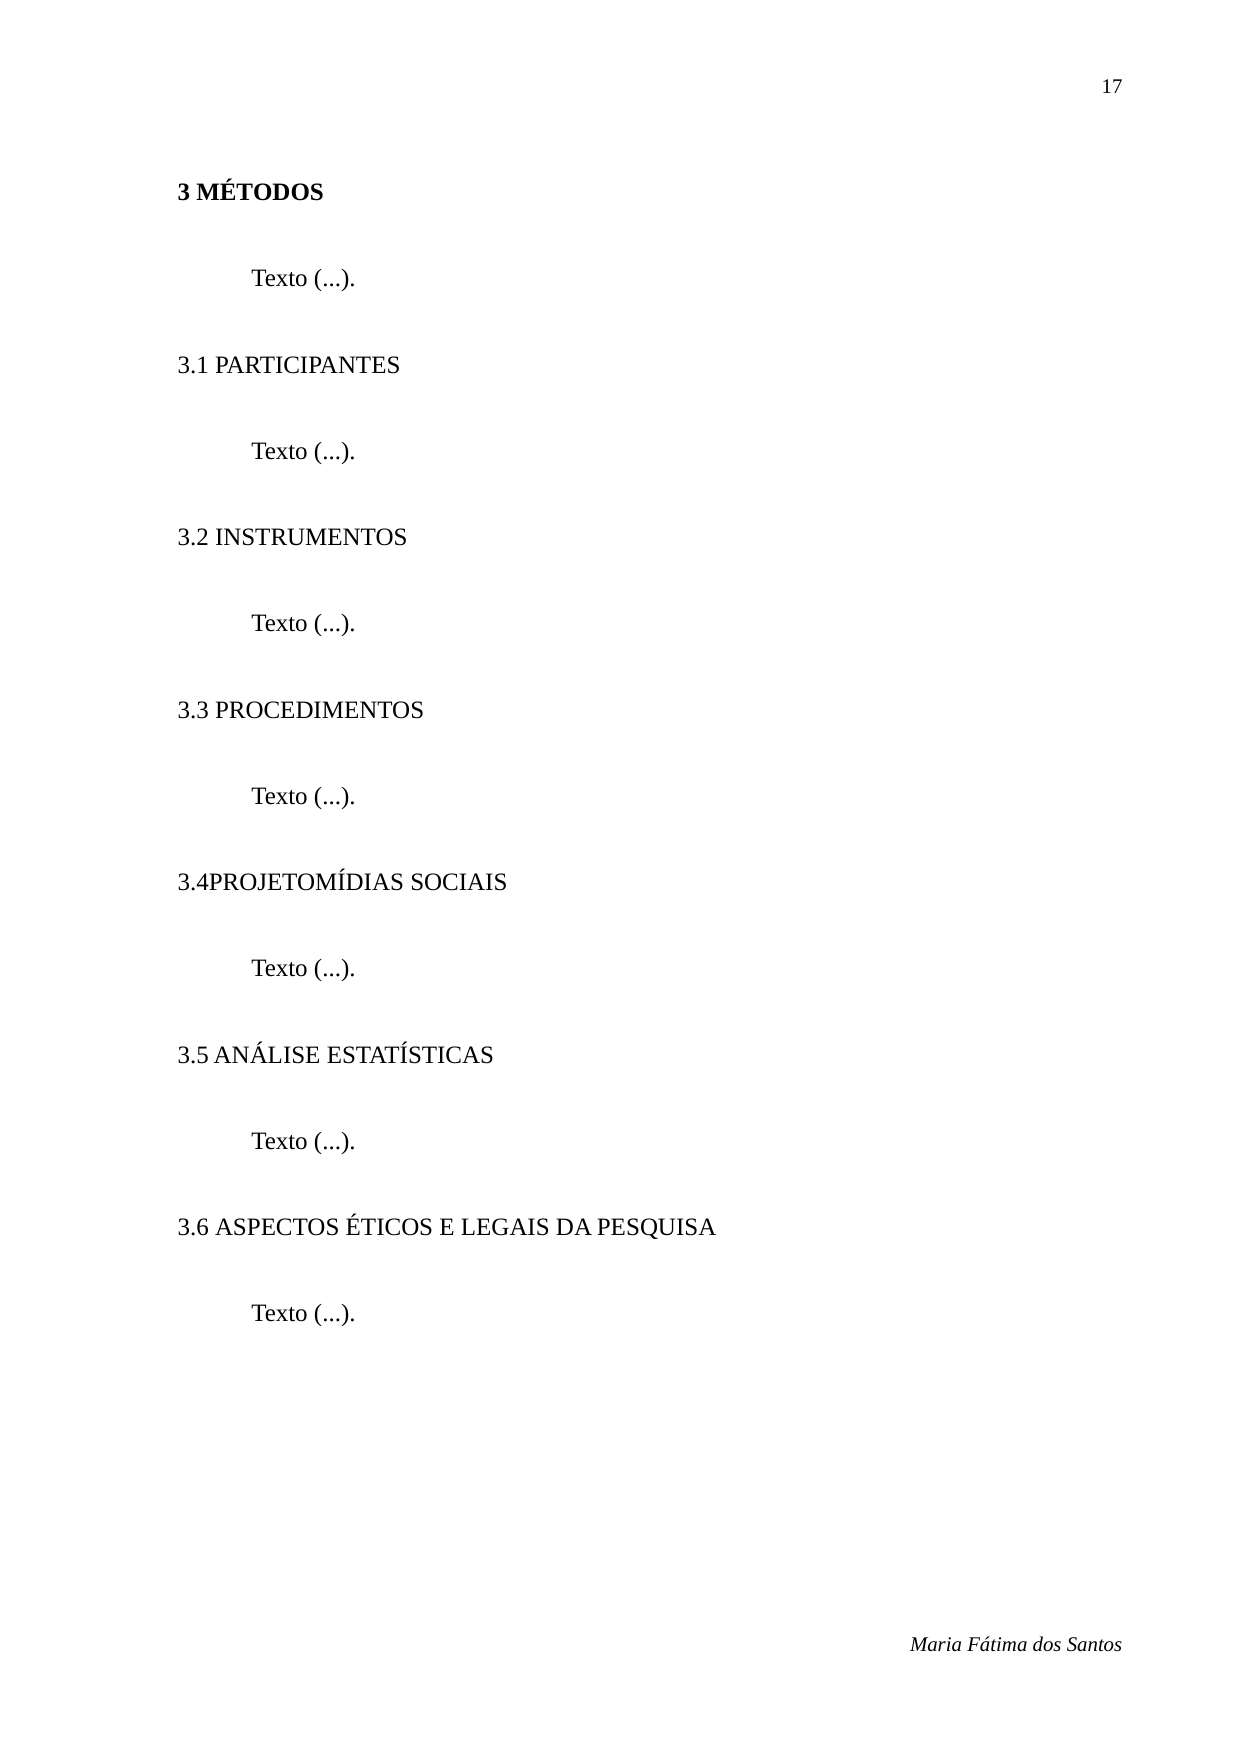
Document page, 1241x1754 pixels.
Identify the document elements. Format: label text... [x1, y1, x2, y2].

text Texto (...). [177, 263, 1122, 292]
text 3.2 INSTRUMENTOS [177, 522, 1122, 551]
text 3.1 PARTICIPANTES [177, 350, 1122, 378]
text 3.5 ANÁLISE ESTATÍSTICAS [177, 1040, 1122, 1068]
text 3.3 PROCEDIMENTOS [177, 695, 1122, 723]
text Texto (...). [177, 608, 1122, 637]
text Texto (...). [177, 1298, 1122, 1327]
text 3.6 ASPECTOS ÉTICOS E LEGAIS DA PESQUISA [177, 1212, 1122, 1241]
text 3.4PROJETOMÍDIAS SOCIAIS [177, 867, 1058, 896]
text Texto (...). [177, 781, 1122, 810]
text Texto (...). [177, 436, 1122, 465]
text 3 MÉTODOS [177, 177, 1004, 206]
text Texto (...). [177, 1126, 1122, 1155]
text Texto (...). [177, 953, 1122, 982]
